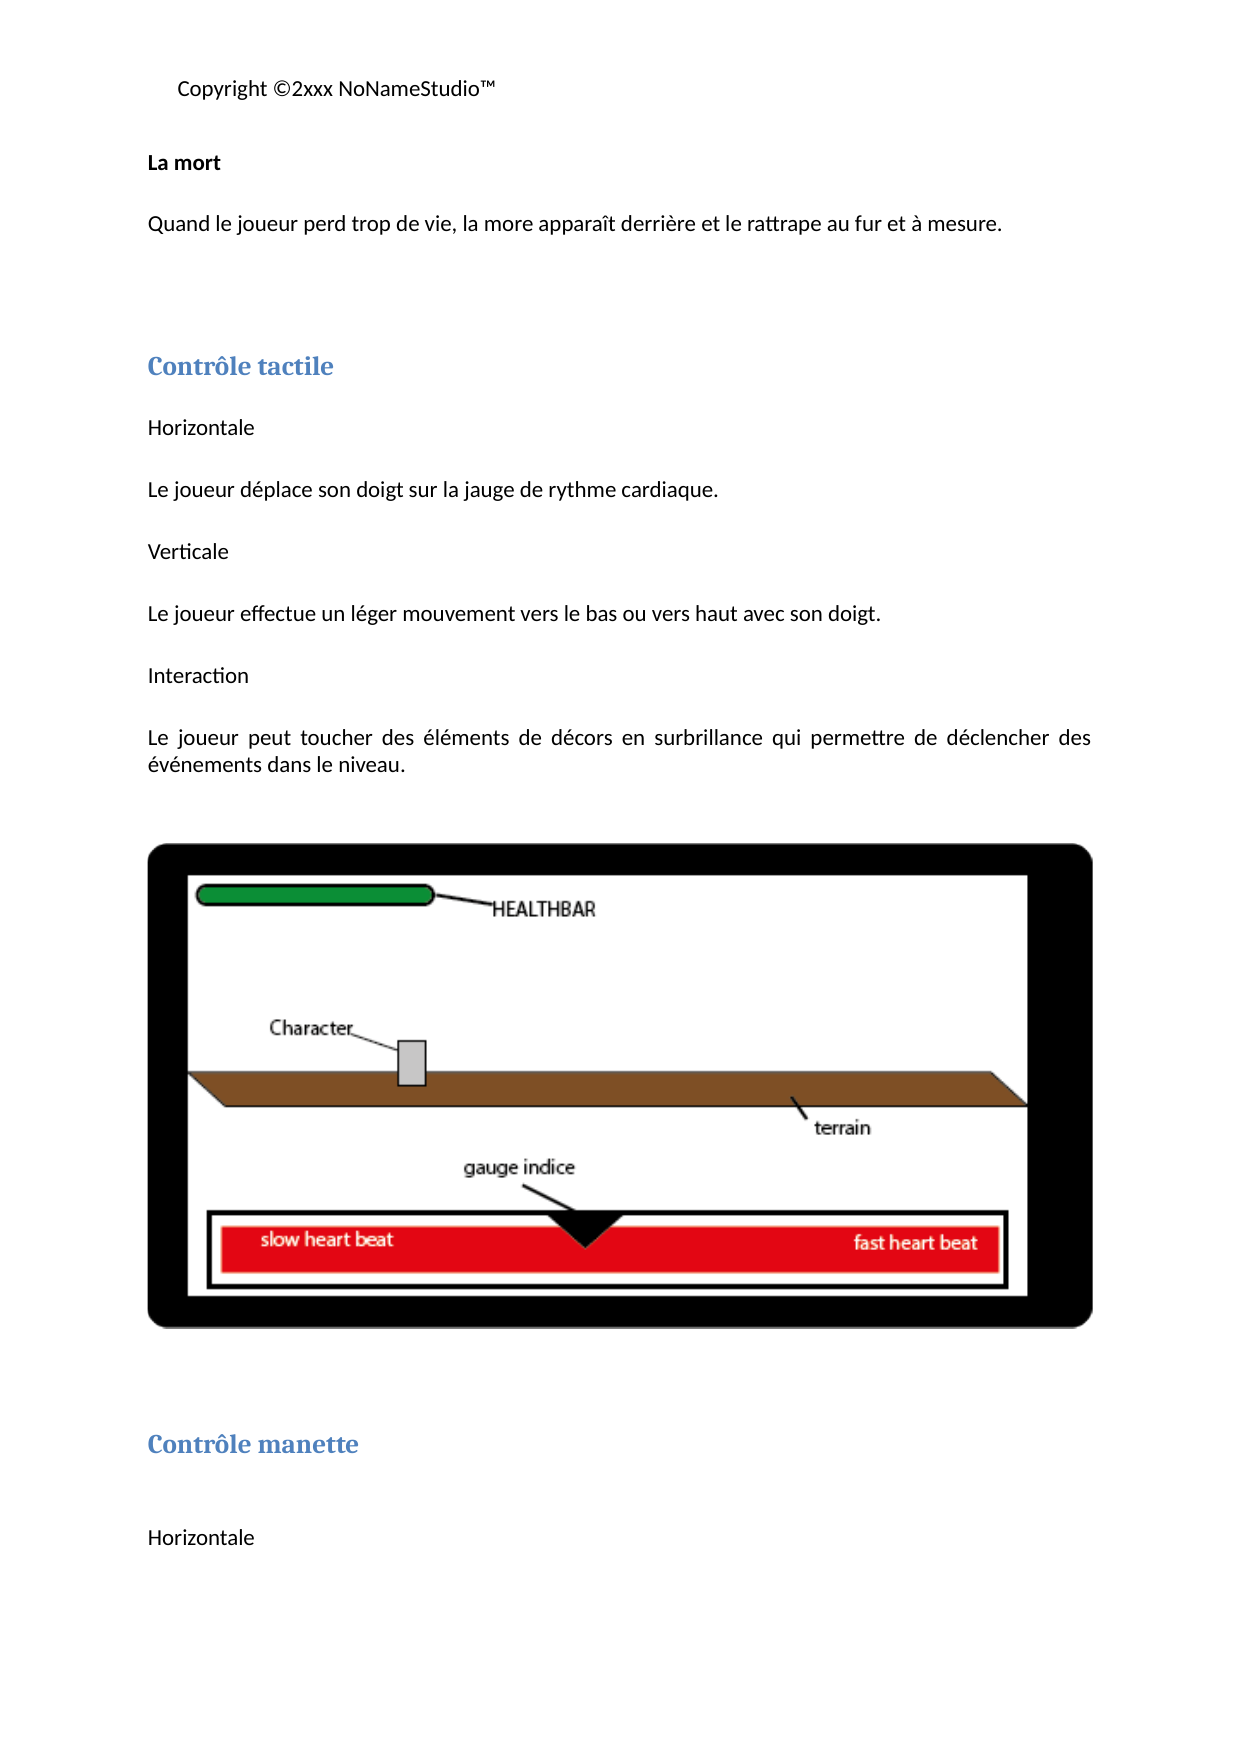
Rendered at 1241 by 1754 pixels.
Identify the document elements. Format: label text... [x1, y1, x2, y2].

text Interaction [148, 661, 1093, 689]
list La mort [148, 148, 1093, 176]
text Horizontale [148, 413, 1093, 441]
picture [147, 843, 1093, 1329]
subtitle Contrôle manette [148, 1429, 1093, 1461]
subtitle Contrôle tactile [148, 351, 1093, 382]
list Quand le joueur perd trop de vie, la more apparaît derrière et le rattrape au fur et à mesure. [148, 209, 1093, 237]
text Le joueur déplace son doigt sur la jauge de rythme cardiaque. [148, 475, 1093, 503]
text Le joueur peut toucher des éléments de décors en surbrillance qui permettre de déclencher des événements dans le niveau. [148, 723, 1093, 779]
text Verticale [148, 537, 1093, 565]
text Le joueur effectue un léger mouvement vers le bas ou vers haut avec son doigt. [148, 599, 1093, 627]
text Horizontale [148, 1523, 1093, 1551]
